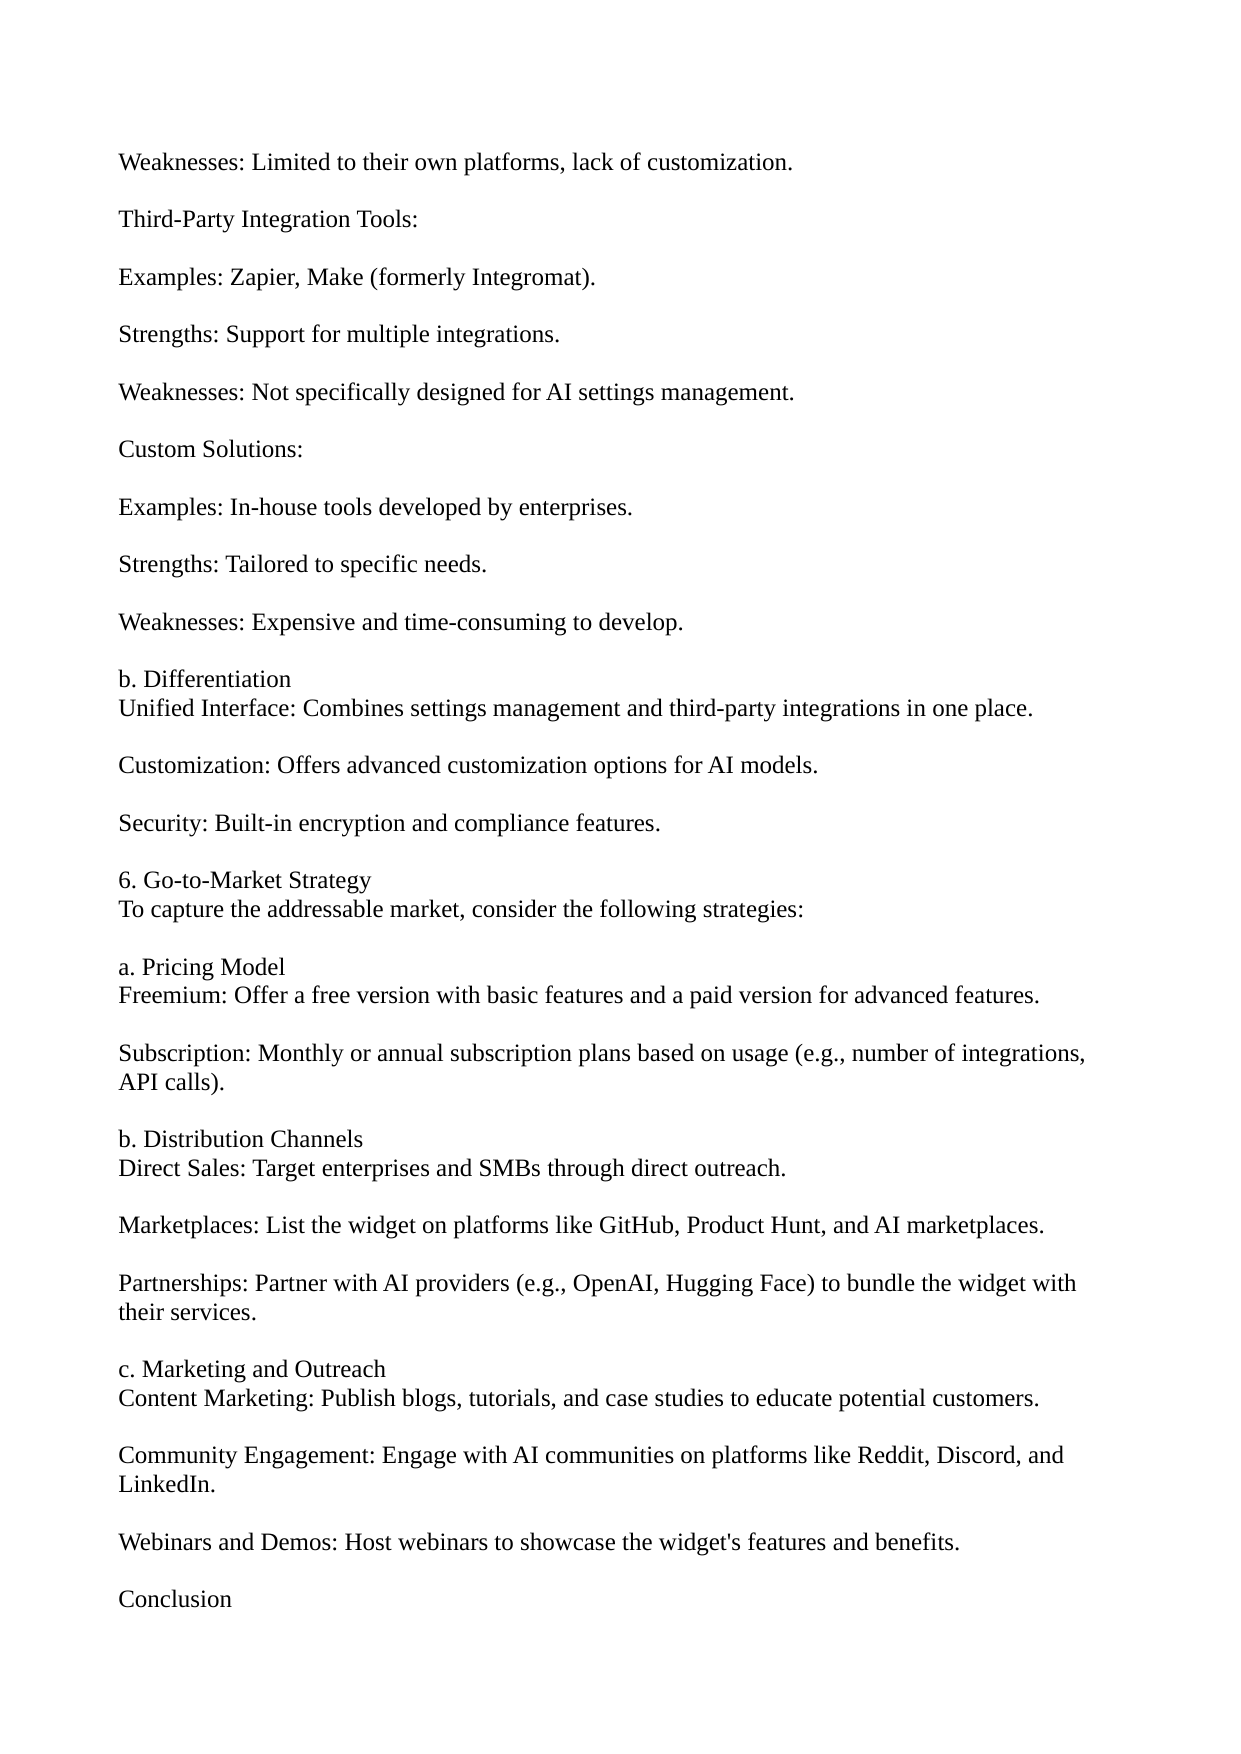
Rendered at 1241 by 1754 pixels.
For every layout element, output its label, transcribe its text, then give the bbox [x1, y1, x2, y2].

text Examples: Zapier, Make (formerly Integromat). [118, 262, 1122, 291]
text Strengths: Support for multiple integrations. [118, 319, 1122, 348]
text Direct Sales: Target enterprises and SMBs through direct outreach. [118, 1153, 1122, 1182]
text Community Engagement: Engage with AI communities on platforms like Reddit, Discord, and LinkedIn. [118, 1441, 1122, 1498]
text Weaknesses: Expensive and time-consuming to develop. [118, 607, 1122, 636]
text Weaknesses: Limited to their own platforms, lack of customization. [118, 147, 1122, 176]
text Examples: In-house tools developed by enterprises. [118, 492, 1122, 521]
text b. Distribution Channels [118, 1124, 1122, 1153]
text Third-Party Integration Tools: [118, 204, 1122, 233]
text 6. Go-to-Market Strategy [118, 866, 1122, 894]
text Custom Solutions: [118, 434, 1122, 463]
text Conclusion [118, 1584, 1122, 1613]
text Subscription: Monthly or annual subscription plans based on usage (e.g., number of integrations, API calls). [118, 1038, 1122, 1096]
text Strengths: Tailored to specific needs. [118, 549, 1122, 578]
text Unified Interface: Combines settings management and third-party integrations in one place. [118, 693, 1122, 722]
text Content Marketing: Publish blogs, tutorials, and case studies to educate potential customers. [118, 1383, 1122, 1412]
text Customization: Offers advanced customization options for AI models. [118, 751, 1122, 779]
text b. Differentiation [118, 664, 1122, 693]
text Freemium: Offer a free version with basic features and a paid version for advanced features. [118, 981, 1122, 1009]
text a. Pricing Model [118, 952, 1122, 981]
text Security: Built-in encryption and compliance features. [118, 808, 1122, 837]
text Webinars and Demos: Host webinars to showcase the widget's features and benefits. [118, 1527, 1122, 1556]
text Partnerships: Partner with AI providers (e.g., OpenAI, Hugging Face) to bundle the widget with their services. [118, 1268, 1122, 1326]
text c. Marketing and Outreach [118, 1354, 1122, 1383]
text Weaknesses: Not specifically designed for AI settings management. [118, 377, 1122, 406]
text To capture the addressable market, consider the following strategies: [118, 894, 1122, 923]
text Marketplaces: List the widget on platforms like GitHub, Product Hunt, and AI marketplaces. [118, 1211, 1122, 1239]
